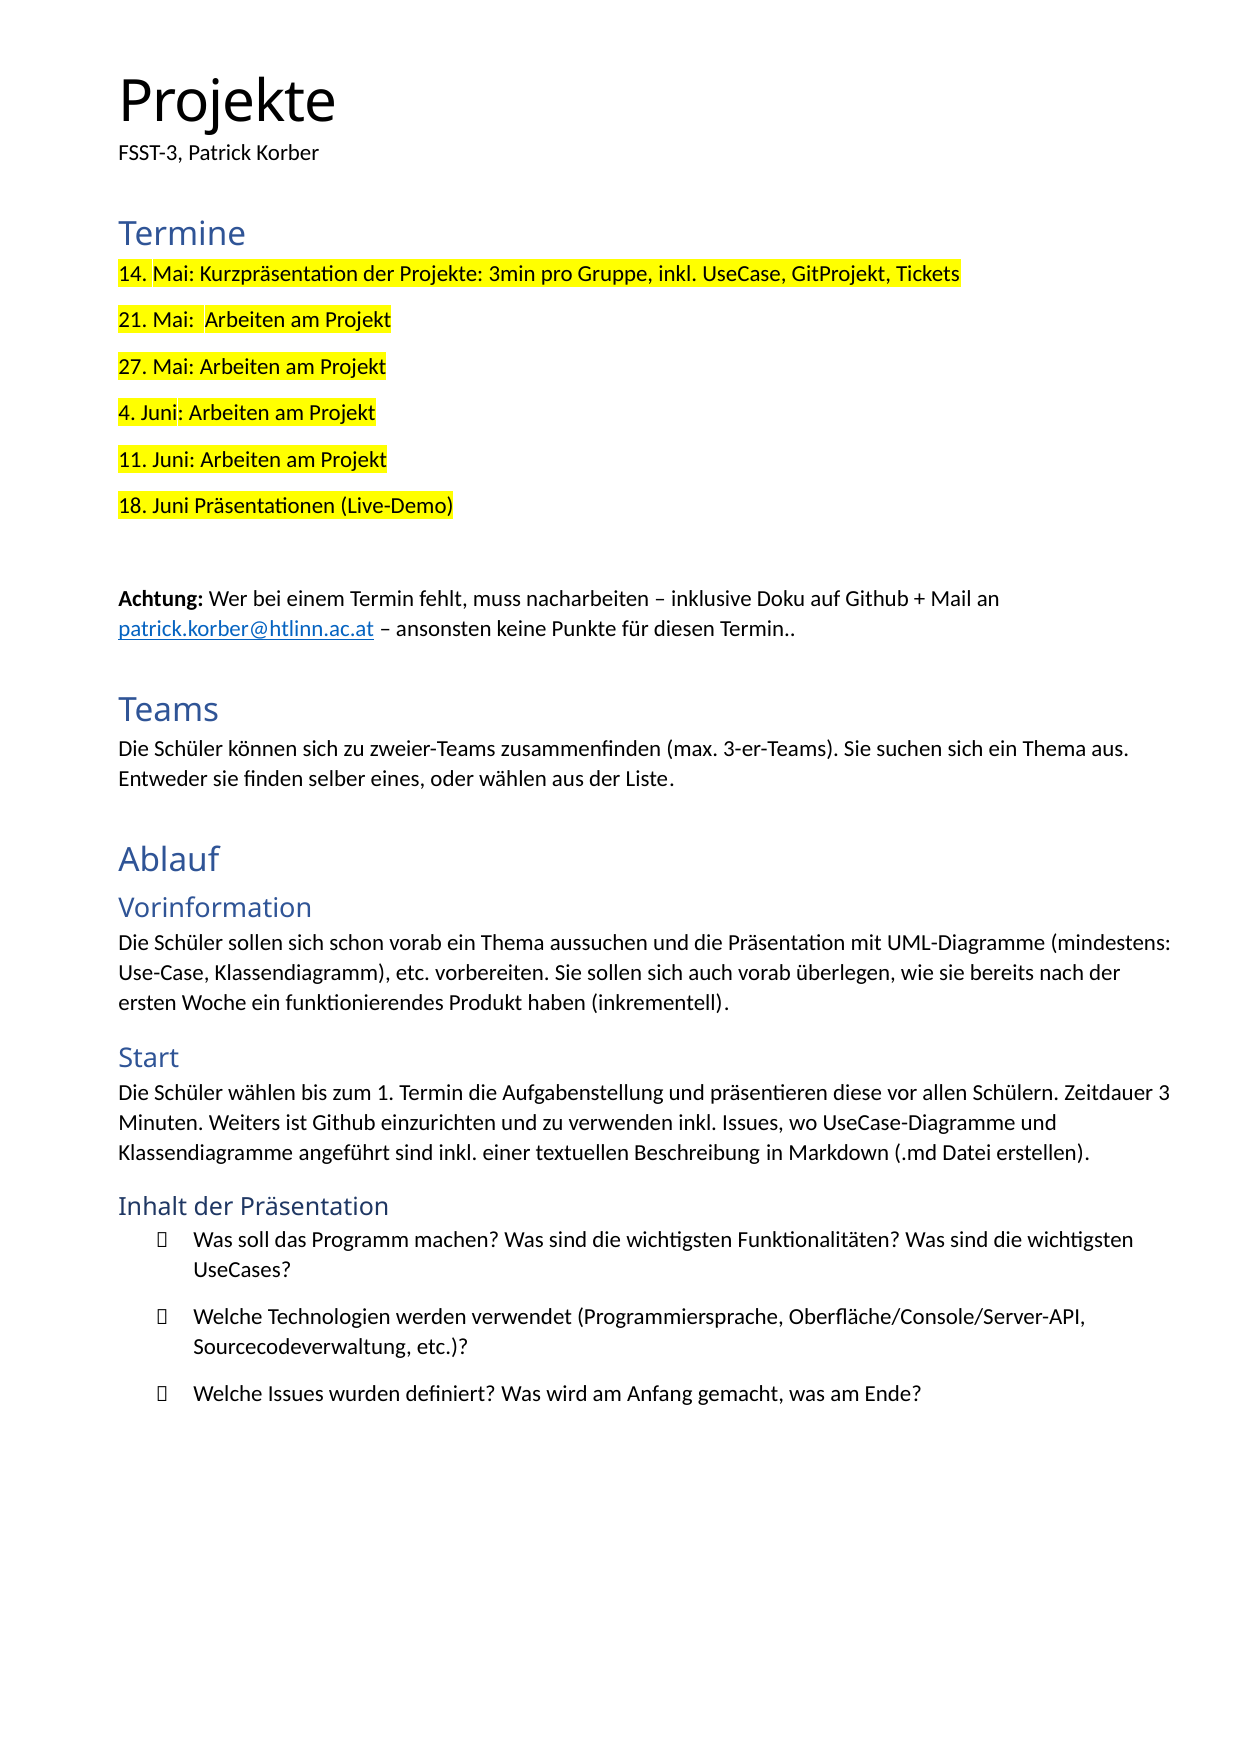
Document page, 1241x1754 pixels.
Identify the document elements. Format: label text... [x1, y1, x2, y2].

text 21. Mai: Arbeiten am Projekt [118, 305, 1181, 333]
subtitle Ablauf [118, 836, 1181, 881]
text FSST-3, Patrick Korber [118, 138, 1181, 167]
subtitle Vorinformation [118, 889, 1181, 926]
text Projekte [118, 59, 1181, 138]
list Welche Issues wurden definiert? Was wird am Anfang gemacht, was am Ende? [156, 1379, 1181, 1407]
subtitle Teams [118, 686, 1181, 731]
subtitle Start [118, 1039, 1181, 1076]
list Welche Technologien werden verwendet (Programmiersprache, Oberfläche/Console/Server-API, Sourcecodeverwaltung, etc.)? [156, 1302, 1181, 1360]
text Die Schüler wählen bis zum 1. Termin die Aufgabenstellung und präsentieren diese vor allen Schülern. Zeitdauer 3 Minuten. Weiters ist Github einzurichten und zu verwenden inkl. Issues, wo UseCase-Diagramme und Klassendiagramme angeführt sind inkl. einer textuellen Beschreibung in Markdown (.md Datei erstellen). [118, 1078, 1181, 1166]
subtitle Termine [118, 210, 1181, 256]
text 4. Juni: Arbeiten am Projekt [118, 398, 1181, 426]
text 27. Mai: Arbeiten am Projekt [118, 352, 1181, 380]
text Die Schüler können sich zu zweier-Teams zusammenfinden (max. 3-er-Teams). Sie suchen sich ein Thema aus. Entweder sie finden selber eines, oder wählen aus der Liste. [118, 734, 1181, 792]
list Was soll das Programm machen? Was sind die wichtigsten Funktionalitäten? Was sind die wichtigsten UseCases? [156, 1225, 1181, 1283]
text 18. Juni Präsentationen (Live-Demo) [118, 491, 1181, 519]
text Die Schüler sollen sich schon vorab ein Thema aussuchen und die Präsentation mit UML-Diagramme (mindestens: Use-Case, Klassendiagramm), etc. vorbereiten. Sie sollen sich auch vorab überlegen, wie sie bereits nach der ersten Woche ein funktionierendes Produkt haben (inkrementell). [118, 928, 1181, 1016]
text Achtung: Wer bei einem Termin fehlt, muss nacharbeiten – inklusive Doku auf Github + Mail an patrick.korber@htlinn.ac.at – ansonsten keine Punkte für diesen Termin.. [118, 584, 1181, 642]
text 11. Juni: Arbeiten am Projekt [118, 445, 1181, 473]
text 14. Mai: Kurzpräsentation der Projekte: 3min pro Gruppe, inkl. UseCase, GitProjekt, Tickets [118, 259, 1181, 287]
subtitle Inhalt der Präsentation [118, 1188, 1181, 1223]
